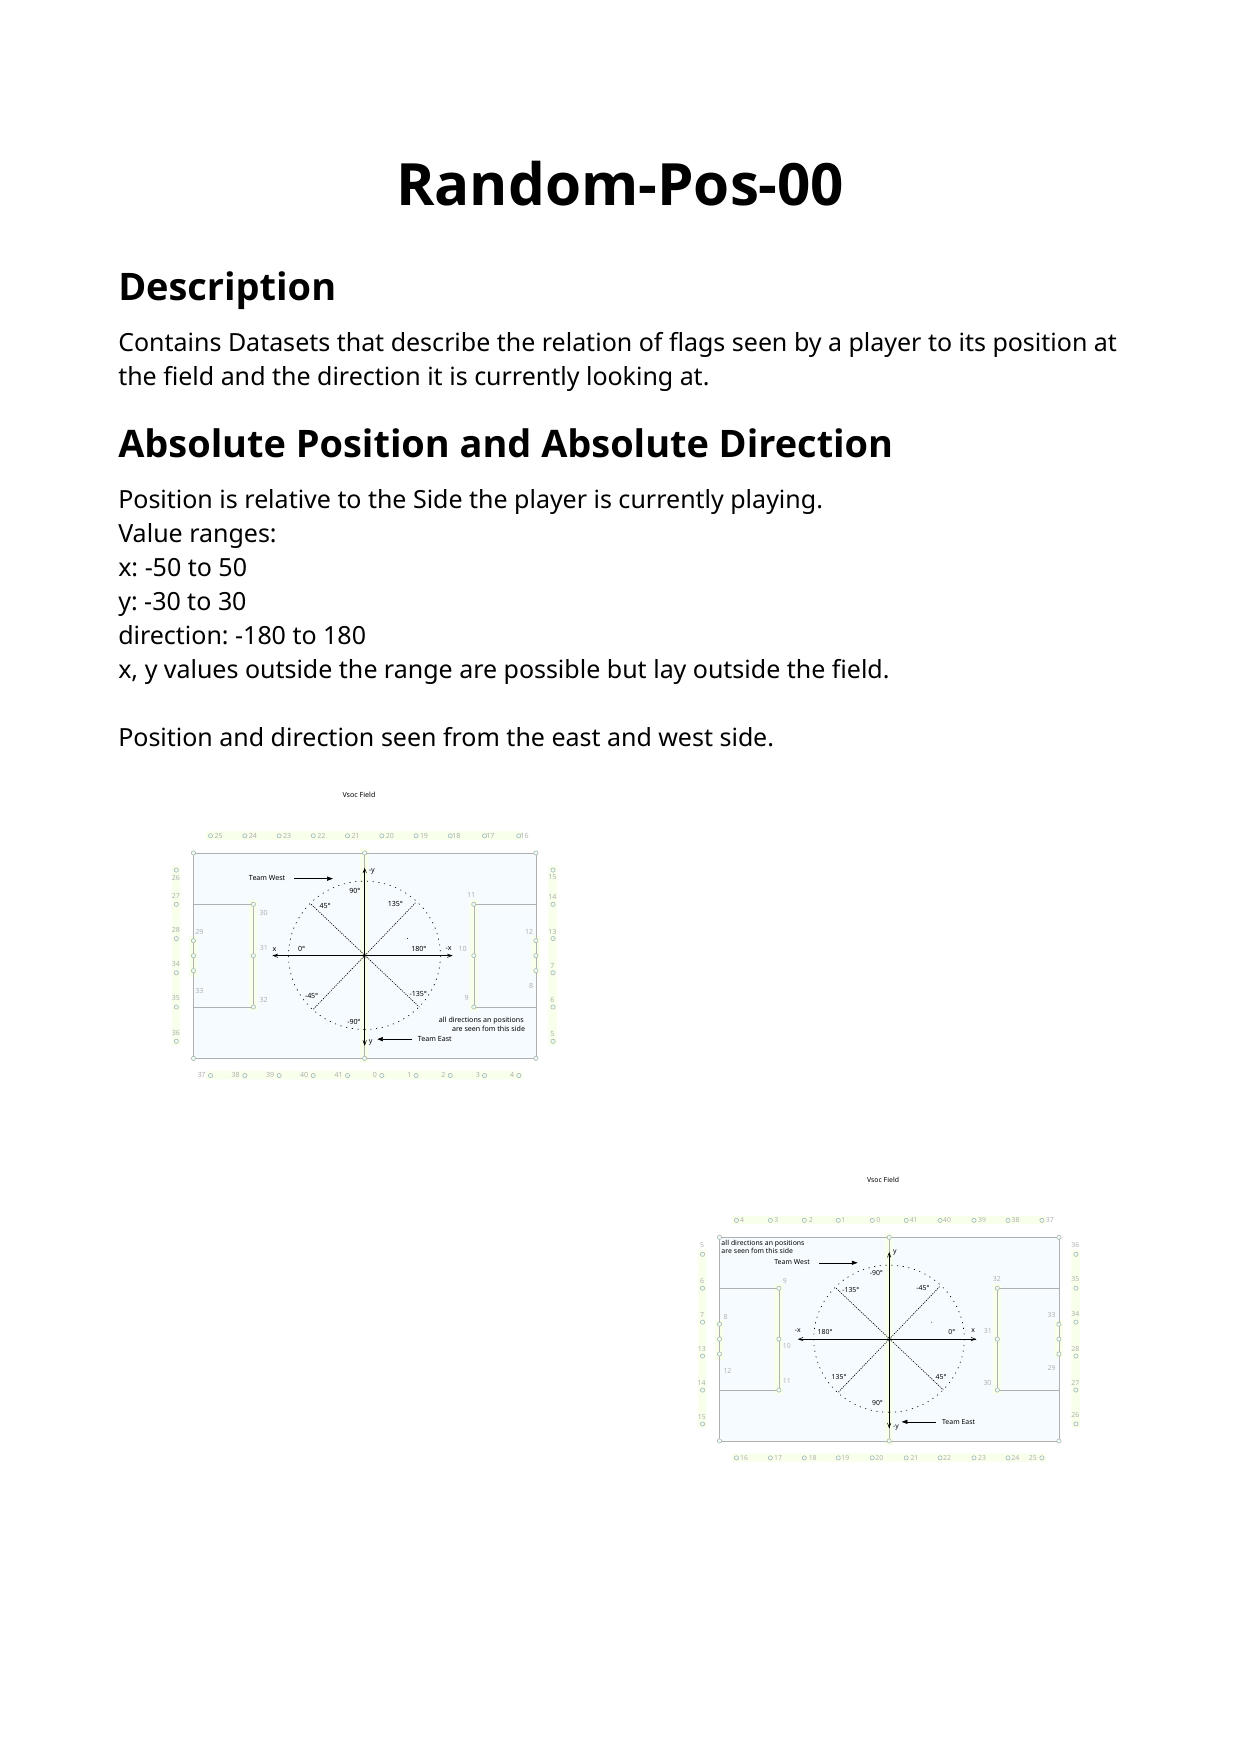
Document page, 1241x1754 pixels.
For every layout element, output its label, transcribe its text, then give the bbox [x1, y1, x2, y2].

text direction: -180 to 180 [118, 618, 1122, 652]
text y: -30 to 30 [118, 584, 1122, 618]
text x, y values outside the range are possible but lay outside the field. [118, 652, 1122, 686]
text x: -50 to 50 [118, 550, 1122, 584]
text Position and direction seen from the east and west side. [118, 720, 1122, 754]
text Contains Datasets that describe the relation of flags seen by a player to its position at the field and the direction it is currently looking at. [118, 324, 1122, 392]
subtitle Absolute Position and Absolute Direction [118, 417, 1122, 469]
title Random-Pos-00 [118, 143, 1122, 223]
text Position is relative to the Side the player is currently playing. [118, 482, 1122, 516]
subtitle Description [118, 260, 1122, 312]
text Value ranges: [118, 516, 1122, 550]
